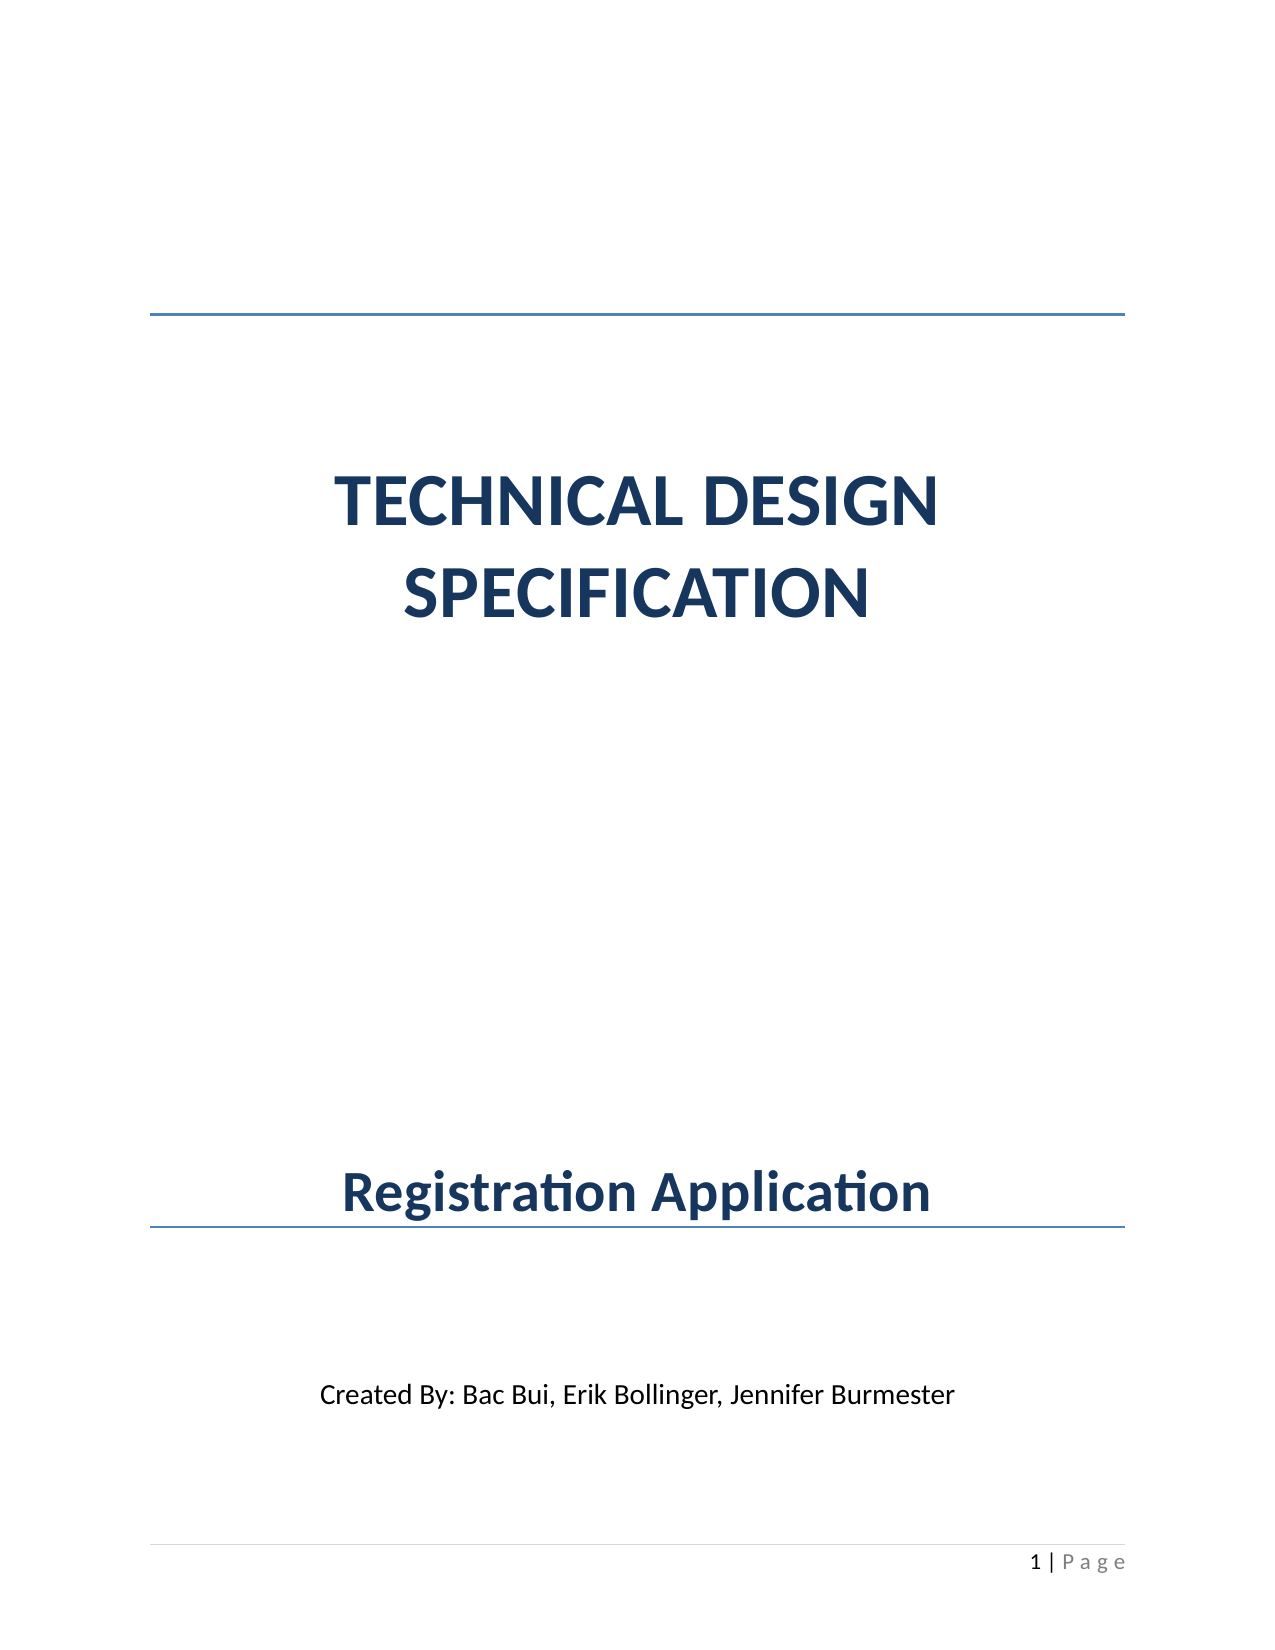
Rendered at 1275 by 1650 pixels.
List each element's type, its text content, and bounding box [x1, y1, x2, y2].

title TECHNICAL DESIGN SPECIFICATION [150, 453, 1125, 636]
text Created By: Bac Bui, Erik Bollinger, Jennifer Burmester [150, 1376, 1125, 1412]
title Registration Application [150, 1154, 1125, 1226]
